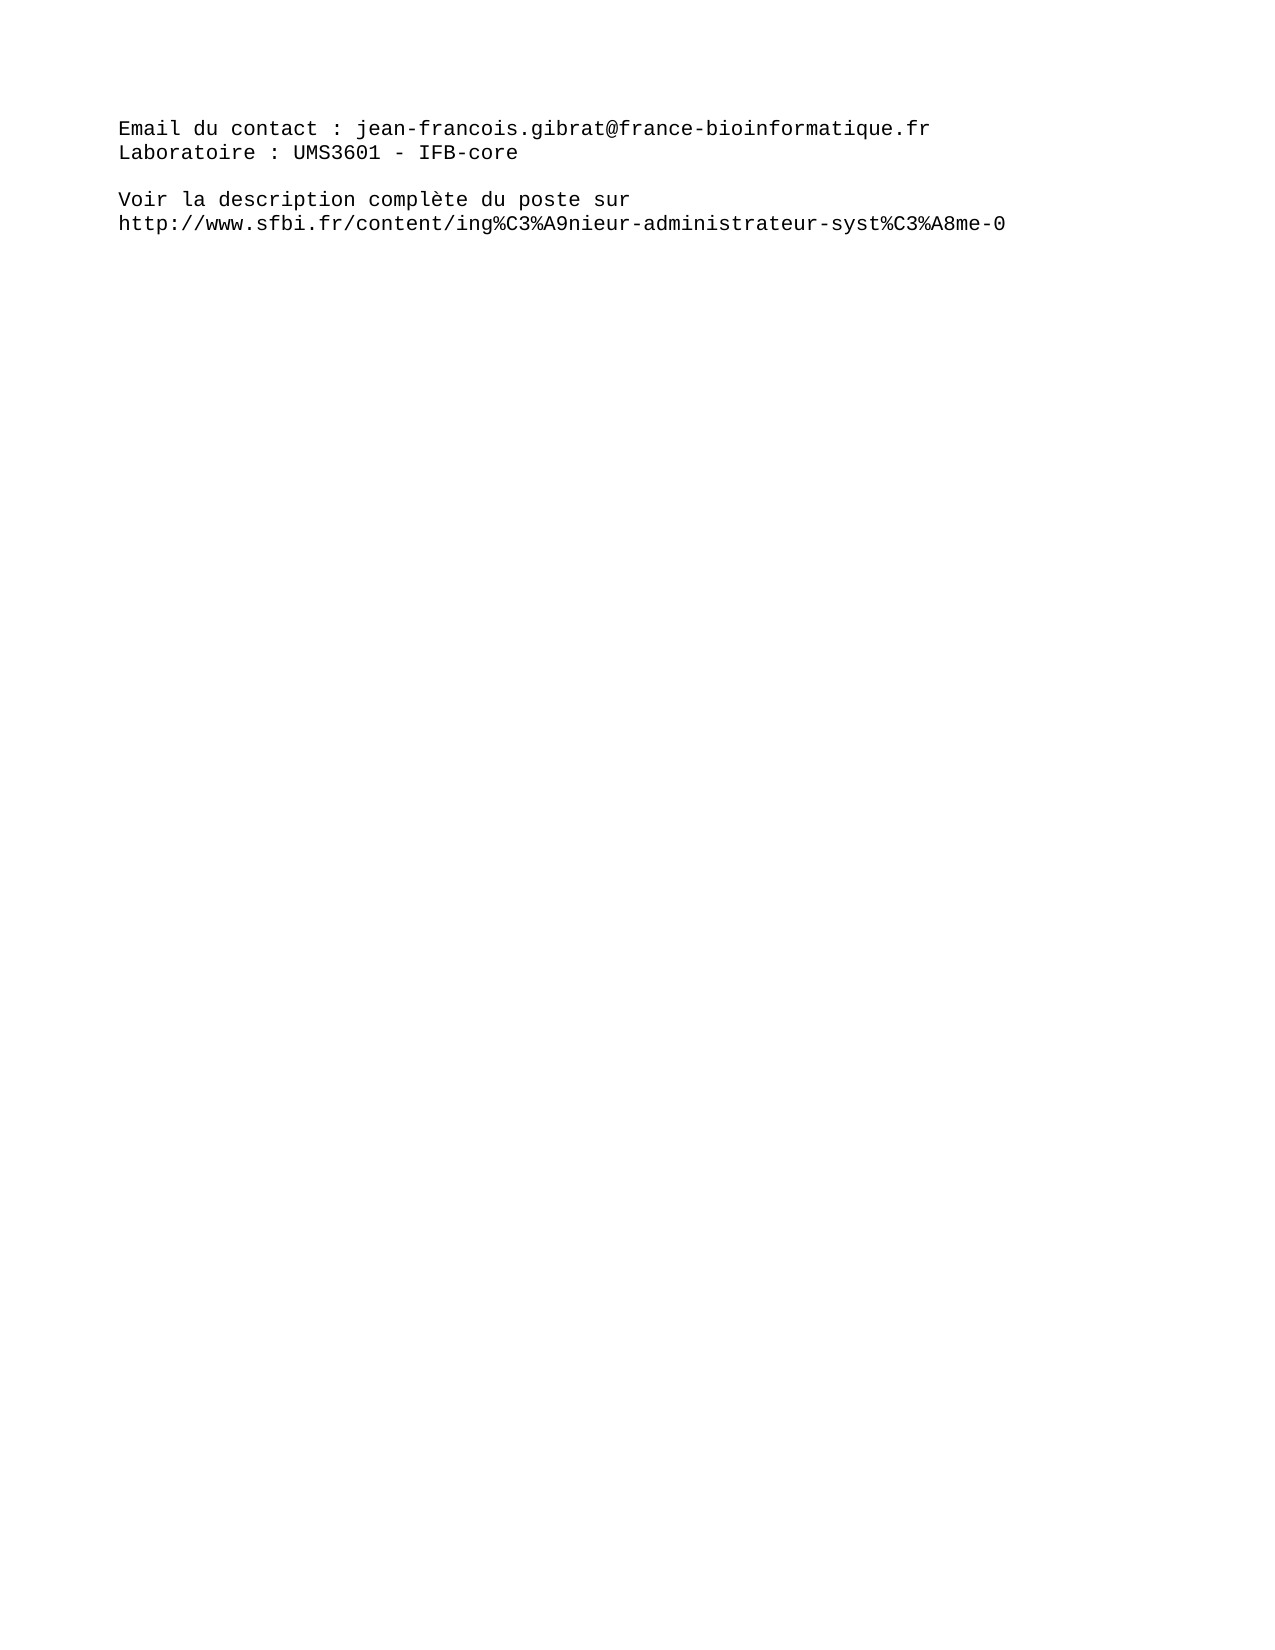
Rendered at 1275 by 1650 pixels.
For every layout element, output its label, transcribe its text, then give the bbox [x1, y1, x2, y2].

text Laboratoire : UMS3601 - IFB-core [118, 142, 1157, 165]
text http://www.sfbi.fr/content/ing%C3%A9nieur-administrateur-syst%C3%A8me-0 [118, 213, 1157, 236]
text Voir la description complète du poste sur [118, 189, 1157, 213]
text Email du contact : jean-francois.gibrat@france-bioinformatique.fr [118, 118, 1157, 142]
